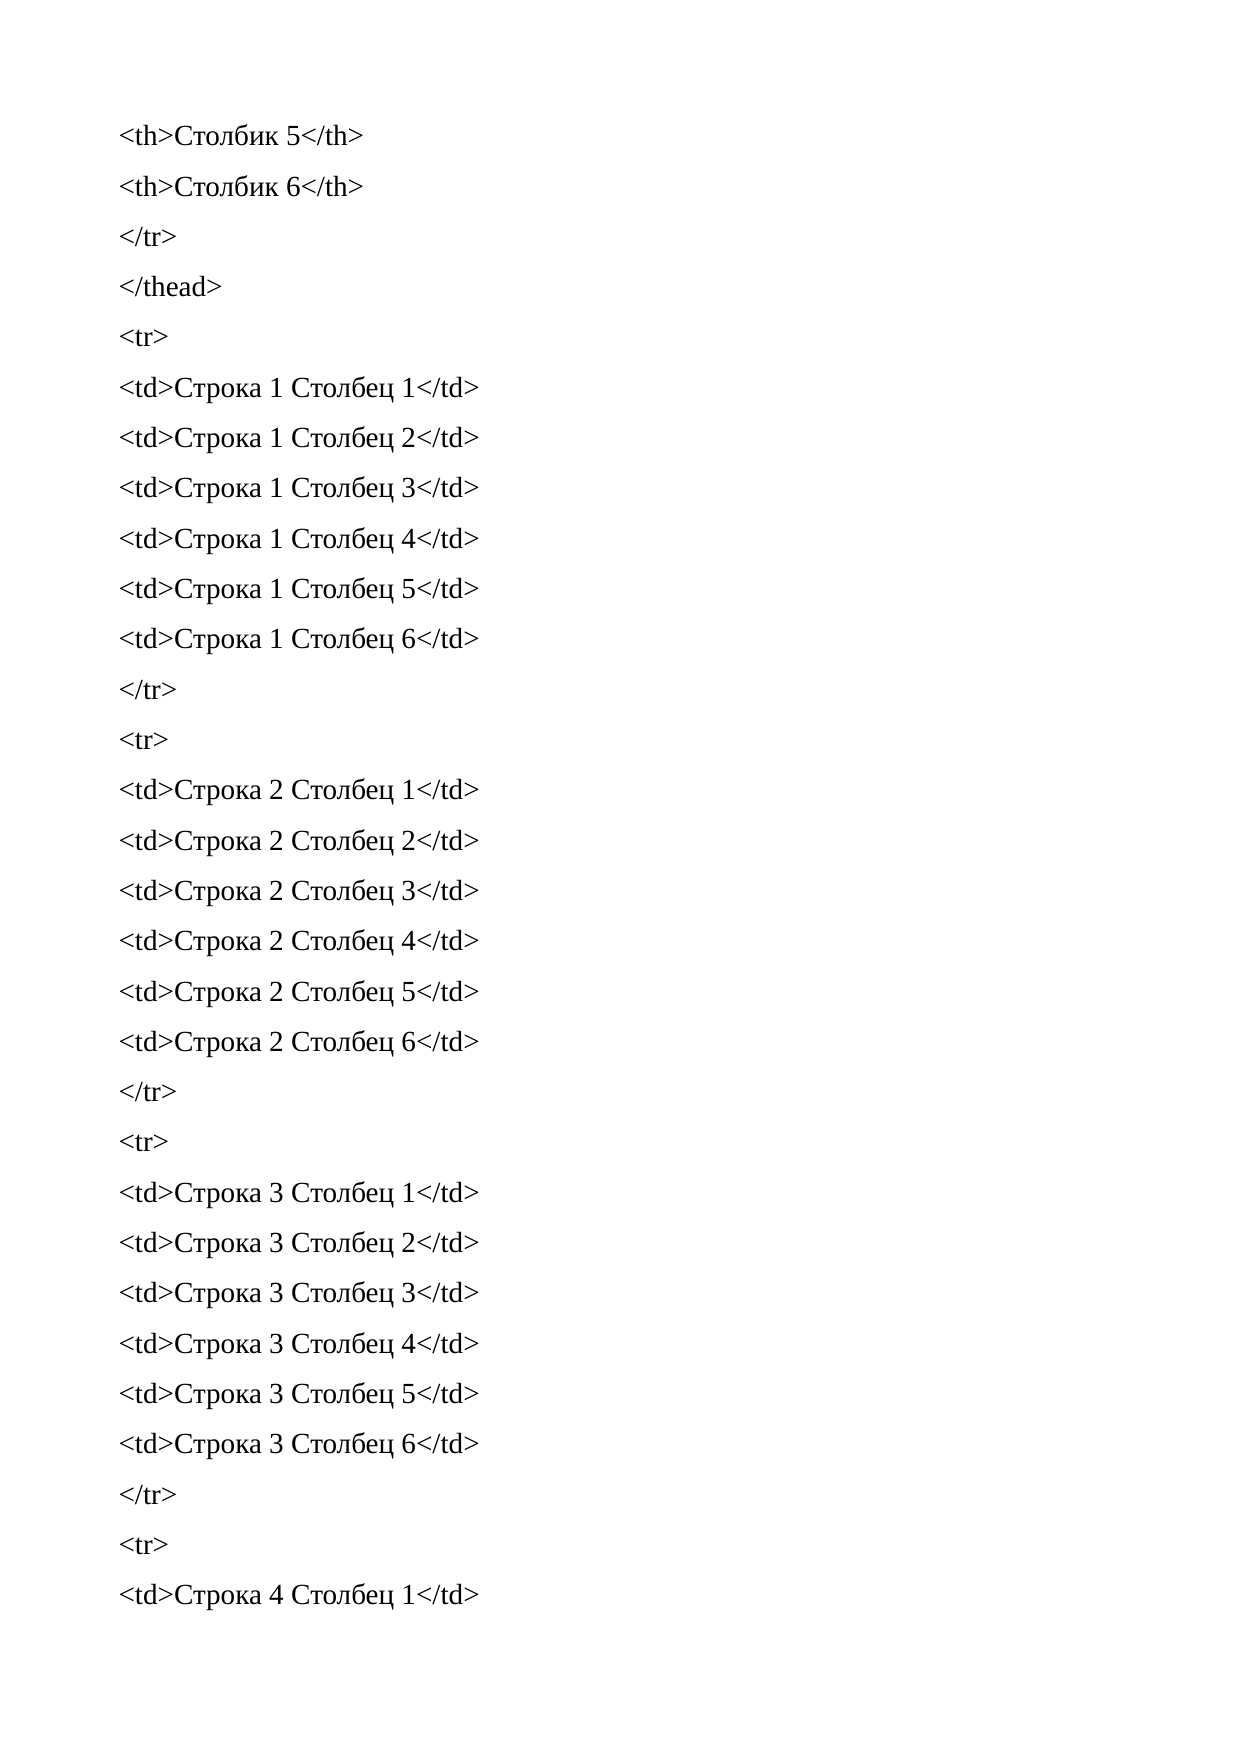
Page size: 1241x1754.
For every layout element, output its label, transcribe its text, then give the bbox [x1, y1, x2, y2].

text <td>Строка 1 Столбец 6</td> [118, 621, 1122, 655]
text <th>Столбик 5</th> [118, 118, 1122, 152]
text </tr> [118, 1477, 1122, 1510]
text <td>Строка 2 Столбец 3</td> [118, 873, 1122, 907]
text <td>Строка 4 Столбец 1</td> [118, 1577, 1122, 1611]
text <tr> [118, 319, 1122, 353]
text <td>Строка 1 Столбец 4</td> [118, 521, 1122, 554]
text <td>Строка 1 Столбец 3</td> [118, 471, 1122, 504]
text <td>Строка 2 Столбец 2</td> [118, 823, 1122, 856]
text <td>Строка 3 Столбец 4</td> [118, 1326, 1122, 1359]
text <td>Строка 3 Столбец 3</td> [118, 1276, 1122, 1309]
text </tr> [118, 219, 1122, 252]
text <td>Строка 2 Столбец 6</td> [118, 1024, 1122, 1057]
text <td>Строка 2 Столбец 4</td> [118, 923, 1122, 957]
text <td>Строка 1 Столбец 2</td> [118, 420, 1122, 454]
text <td>Строка 1 Столбец 1</td> [118, 370, 1122, 403]
text <td>Строка 3 Столбец 5</td> [118, 1376, 1122, 1410]
text <td>Строка 3 Столбец 2</td> [118, 1225, 1122, 1259]
text <td>Строка 2 Столбец 5</td> [118, 974, 1122, 1007]
text <tr> [118, 1527, 1122, 1561]
text <tr> [118, 722, 1122, 756]
text <tr> [118, 1124, 1122, 1158]
text </tr> [118, 1074, 1122, 1108]
text <th>Столбик 6</th> [118, 169, 1122, 202]
text <td>Строка 3 Столбец 1</td> [118, 1175, 1122, 1208]
text <td>Строка 2 Столбец 1</td> [118, 772, 1122, 806]
text <td>Строка 3 Столбец 6</td> [118, 1426, 1122, 1460]
text </tr> [118, 672, 1122, 705]
text <td>Строка 1 Столбец 5</td> [118, 571, 1122, 605]
text </thead> [118, 269, 1122, 303]
